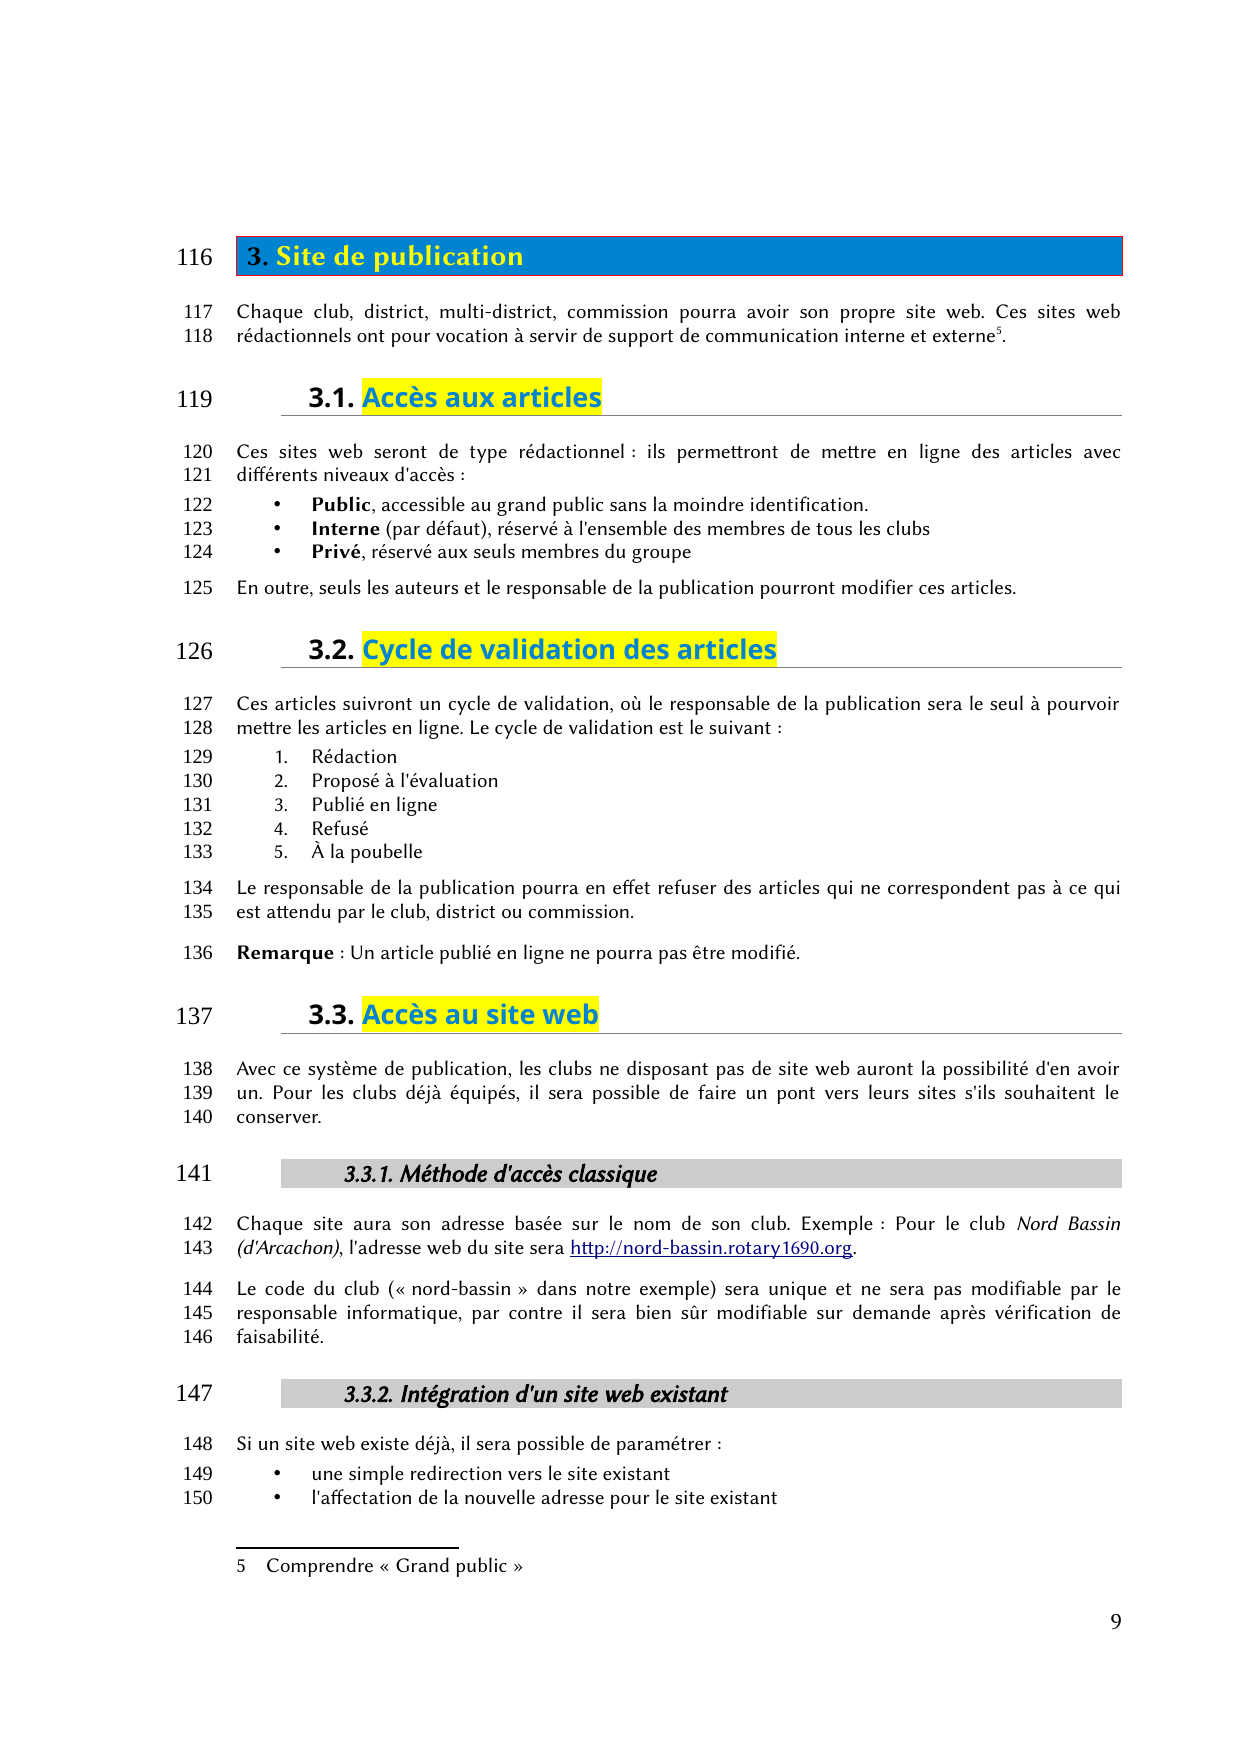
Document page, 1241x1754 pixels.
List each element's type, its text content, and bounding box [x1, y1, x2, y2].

subtitle Intégration d'un site web existant [729, 1379, 1122, 1408]
list Interne (par défaut), réservé à l'ensemble des membres de tous les clubs [274, 517, 1122, 540]
subtitle Accès aux articles [602, 378, 1122, 415]
list À la poubelle [274, 840, 1122, 864]
subtitle Cycle de validation des articles [777, 631, 1122, 667]
subtitle Accès au site web [281, 996, 1122, 1033]
text Chaque site aura son adresse basée sur le nom de son club. Exemple : Pour le club Nord Bassin (d'Arcachon), l'adresse web du site sera http://nord-bassin.rotary1690.org. [236, 1212, 1122, 1259]
list Publié en ligne [274, 793, 1122, 816]
subtitle Méthode d'accès classique [659, 1159, 1122, 1188]
text Si un site web existe déjà, il sera possible de paramétrer : [236, 1432, 1122, 1456]
text Le code du club (« nord-bassin » dans notre exemple) sera unique et ne sera pas modifiable par le responsable informatique, par contre il sera bien sûr modifiable sur demande après vérification de faisabilité. [236, 1277, 1122, 1348]
text Le responsable de la publication pourra en effet refuser des articles qui ne correspondent pas à ce qui est attendu par le club, district ou commission. [236, 876, 1122, 923]
text Avec ce système de publication, les clubs ne disposant pas de site web auront la possibilité d'en avoir un. Pour les clubs déjà équipés, il sera possible de faire un pont vers leurs sites s'ils souhaitent le conserver. [236, 1057, 1122, 1128]
list Rédaction [274, 745, 1122, 769]
list l'affectation de la nouvelle adresse pour le site existant [274, 1486, 1122, 1509]
text Chaque club, district, multi-district, commission pourra avoir son propre site web. Ces sites web rédactionnels ont pour vocation à servir de support de communication interne et externe. [236, 300, 1122, 347]
text Ces sites web seront de type rédactionnel : ils permettront de mettre en ligne des articles avec différents niveaux d'accès : [236, 439, 1122, 487]
text En outre, seuls les auteurs et le responsable de la publication pourront modifier ces articles. [236, 576, 1122, 599]
subtitle Cycle de validation des articles [281, 631, 362, 667]
text Ces articles suivront un cycle de validation, où le responsable de la publication sera le seul à pourvoir mettre les articles en ligne. Le cycle de validation est le suivant : [236, 692, 1122, 739]
text Comprendre « Grand public » [236, 1554, 1122, 1578]
subtitle Méthode d'accès classique [281, 1159, 399, 1188]
text Remarque : Un article publié en ligne ne pourra pas être modifié. [236, 941, 1122, 965]
list une simple redirection vers le site existant [274, 1462, 1122, 1486]
list Refusé [274, 816, 1122, 840]
subtitle Accès aux articles [281, 378, 362, 415]
subtitle Intégration d'un site web existant [281, 1379, 399, 1408]
list Proposé à l'évaluation [274, 769, 1122, 793]
subtitle Site de publication [237, 237, 1122, 275]
list Public, accessible au grand public sans la moindre identification. [274, 493, 1122, 517]
list Privé, réservé aux seuls membres du groupe [274, 540, 1122, 564]
